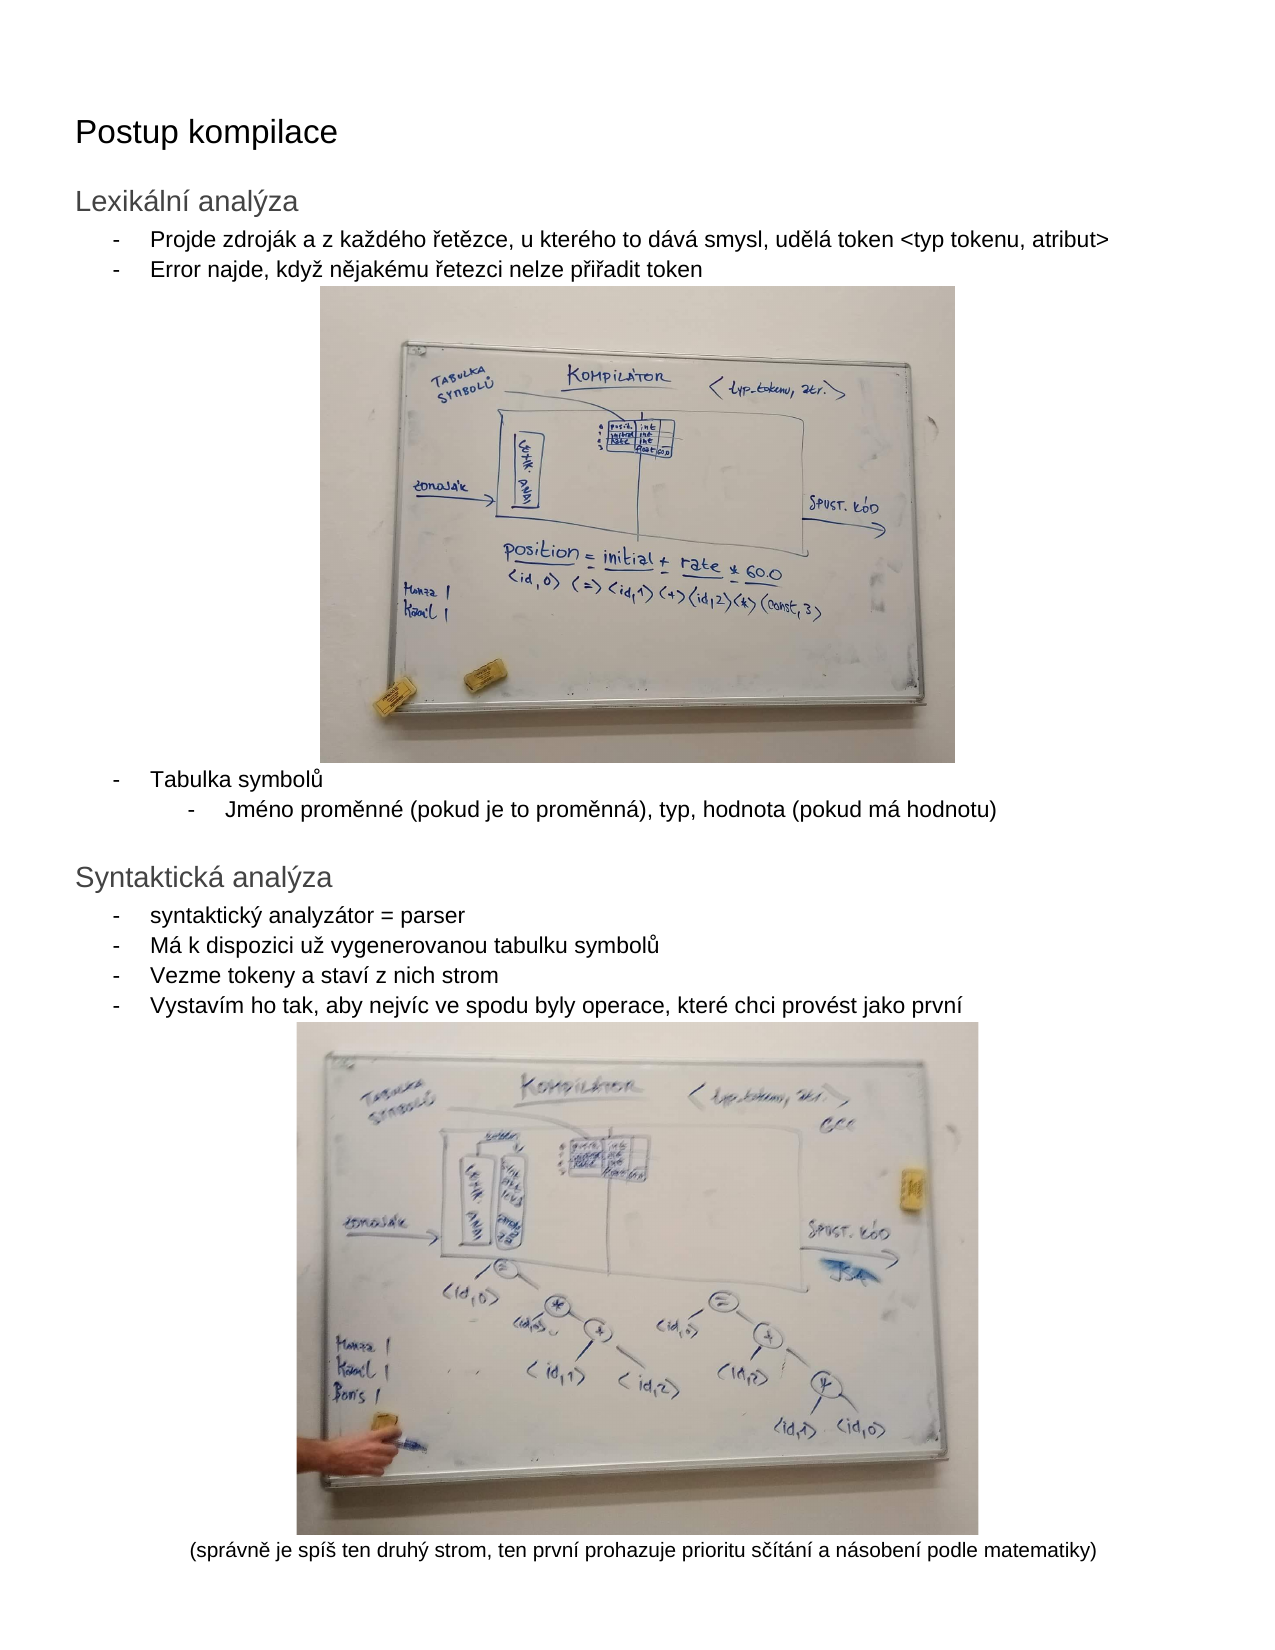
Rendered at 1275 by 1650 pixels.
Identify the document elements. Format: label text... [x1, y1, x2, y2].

picture [296, 1022, 979, 1535]
list syntaktický analyzátor = parser [112, 902, 1200, 928]
subtitle Syntaktická analýza [75, 860, 1200, 893]
text (správně je spíš ten druhý strom, ten první prohazuje prioritu sčítání a násobení podle matematiky) [75, 1538, 1200, 1562]
list Projde zdroják a z každého řetězce, u kterého to dává smysl, udělá token <typ tokenu, atribut> [112, 226, 1200, 252]
list Tabulka symbolů [112, 766, 1200, 793]
subtitle Lexikální analýza [75, 184, 1200, 218]
list Error najde, když nějakému řetezci nelze přiřadit token [112, 256, 1200, 283]
list Vystavím ho tak, aby nejvíc ve spodu byly operace, které chci provést jako první [112, 992, 1200, 1019]
list Jméno proměnné (pokud je to proměnná), typ, hodnota (pokud má hodnotu) [187, 796, 1200, 823]
list Vezme tokeny a staví z nich strom [112, 962, 1200, 989]
list Má k dispozici už vygenerovanou tabulku symbolů [112, 932, 1200, 958]
subtitle Postup kompilace [75, 112, 1200, 151]
picture [320, 286, 955, 763]
